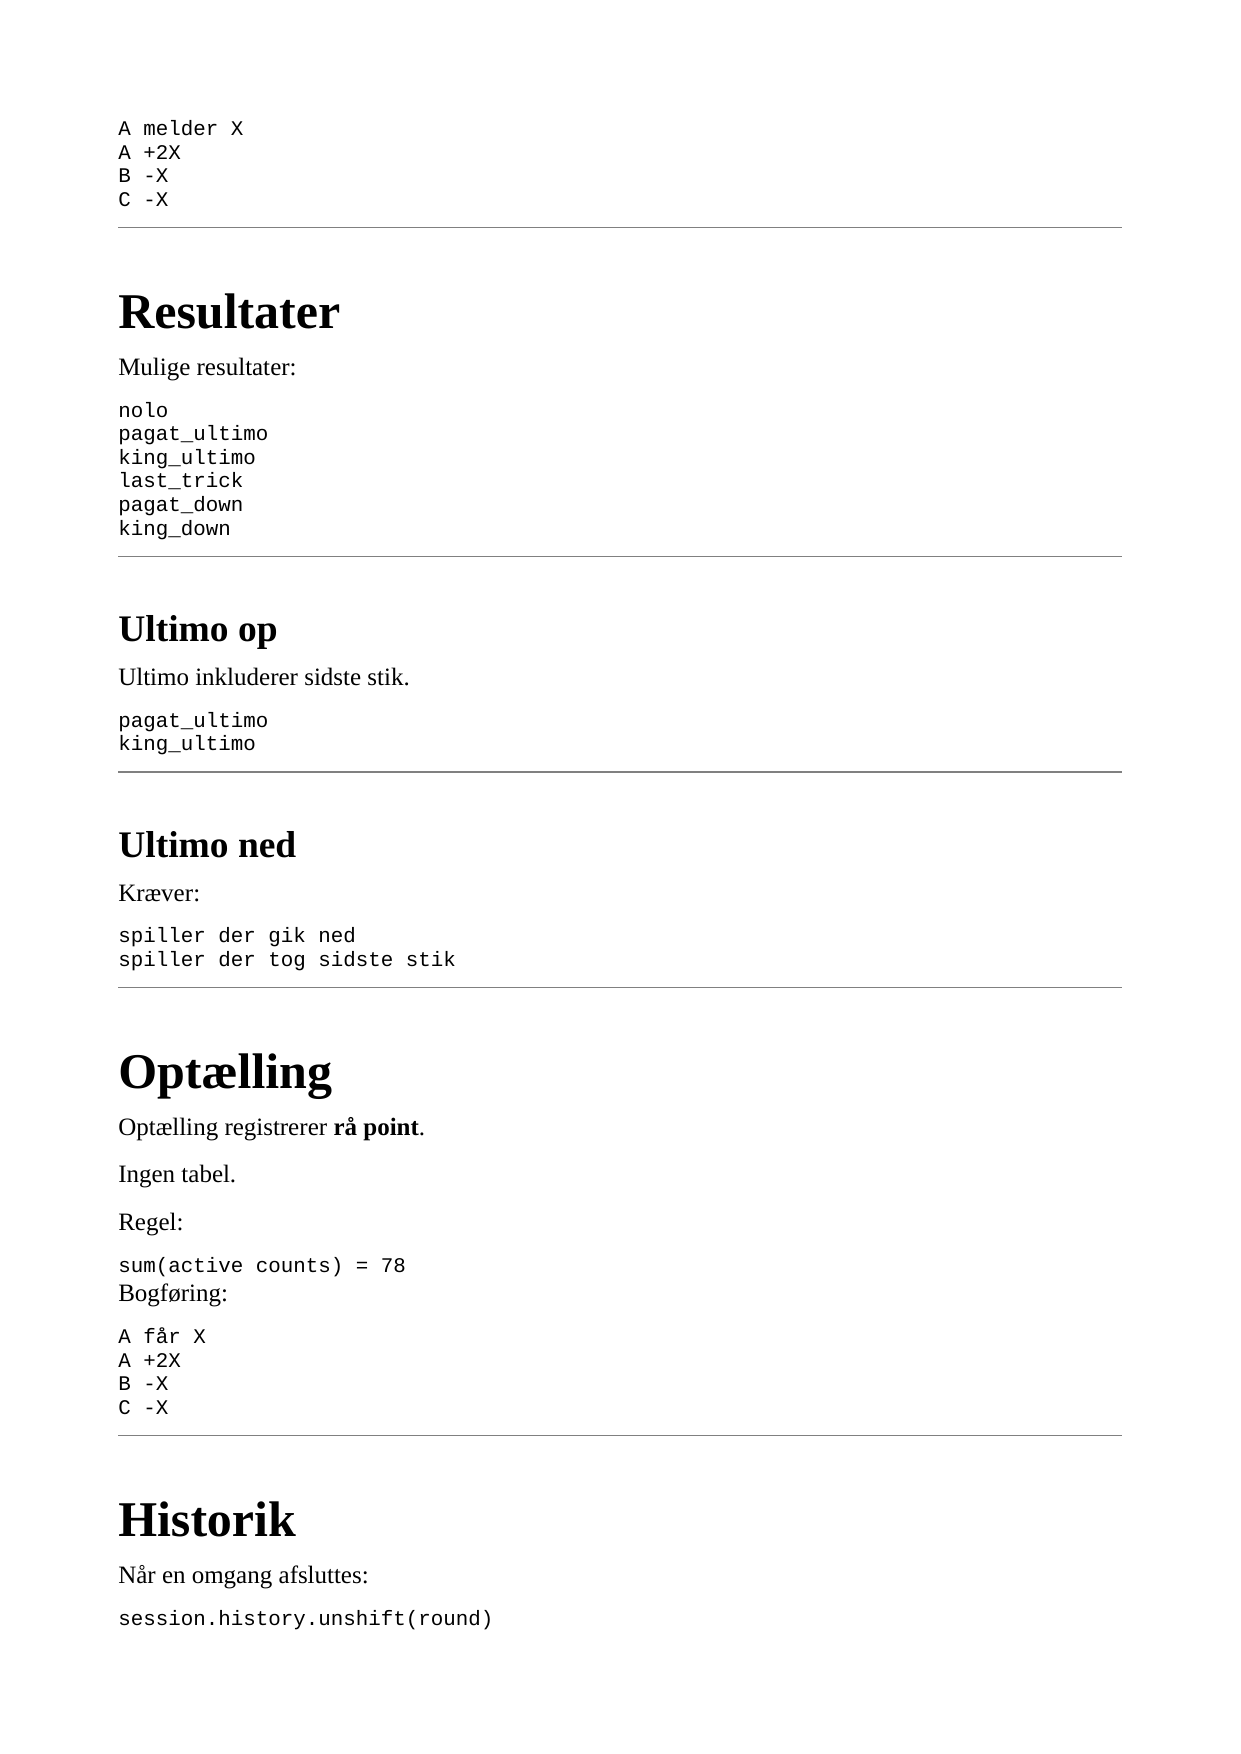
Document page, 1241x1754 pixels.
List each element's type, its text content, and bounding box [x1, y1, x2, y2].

text king_ultimo [118, 447, 1122, 471]
text A får X [118, 1326, 1122, 1350]
subtitle Historik [118, 1490, 1122, 1547]
text Ingen tabel. [118, 1159, 1122, 1188]
text C -X [118, 1397, 1122, 1421]
text Regel: [118, 1207, 1122, 1236]
text last_trick [118, 471, 1122, 494]
text A +2X [118, 1350, 1122, 1373]
text Når en omgang afsluttes: [118, 1560, 1122, 1589]
subtitle Optælling [118, 1042, 1122, 1099]
text B -X [118, 1373, 1122, 1397]
text Mulige resultater: [118, 352, 1122, 381]
text king_ultimo [118, 733, 1122, 757]
text spiller der gik ned [118, 925, 1122, 949]
text session.history.unshift(round) [118, 1607, 1122, 1631]
text pagat_ultimo [118, 710, 1122, 733]
subtitle Ultimo op [118, 607, 1122, 650]
text pagat_down [118, 494, 1122, 518]
text Optælling registrerer rå point. [118, 1112, 1122, 1141]
text sum(active counts) = 78 [118, 1255, 1122, 1278]
subtitle Resultater [118, 282, 1122, 339]
text Ultimo inkluderer sidste stik. [118, 662, 1122, 691]
text nolo [118, 399, 1122, 423]
text A +2X [118, 142, 1122, 165]
text Kræver: [118, 878, 1122, 907]
text pagat_ultimo [118, 423, 1122, 447]
text spiller der tog sidste stik [118, 949, 1122, 973]
text Bogføring: [118, 1278, 1122, 1307]
text C -X [118, 189, 1122, 213]
text king_down [118, 518, 1122, 541]
text B -X [118, 165, 1122, 189]
text A melder X [118, 118, 1122, 142]
subtitle Ultimo ned [118, 822, 1122, 865]
